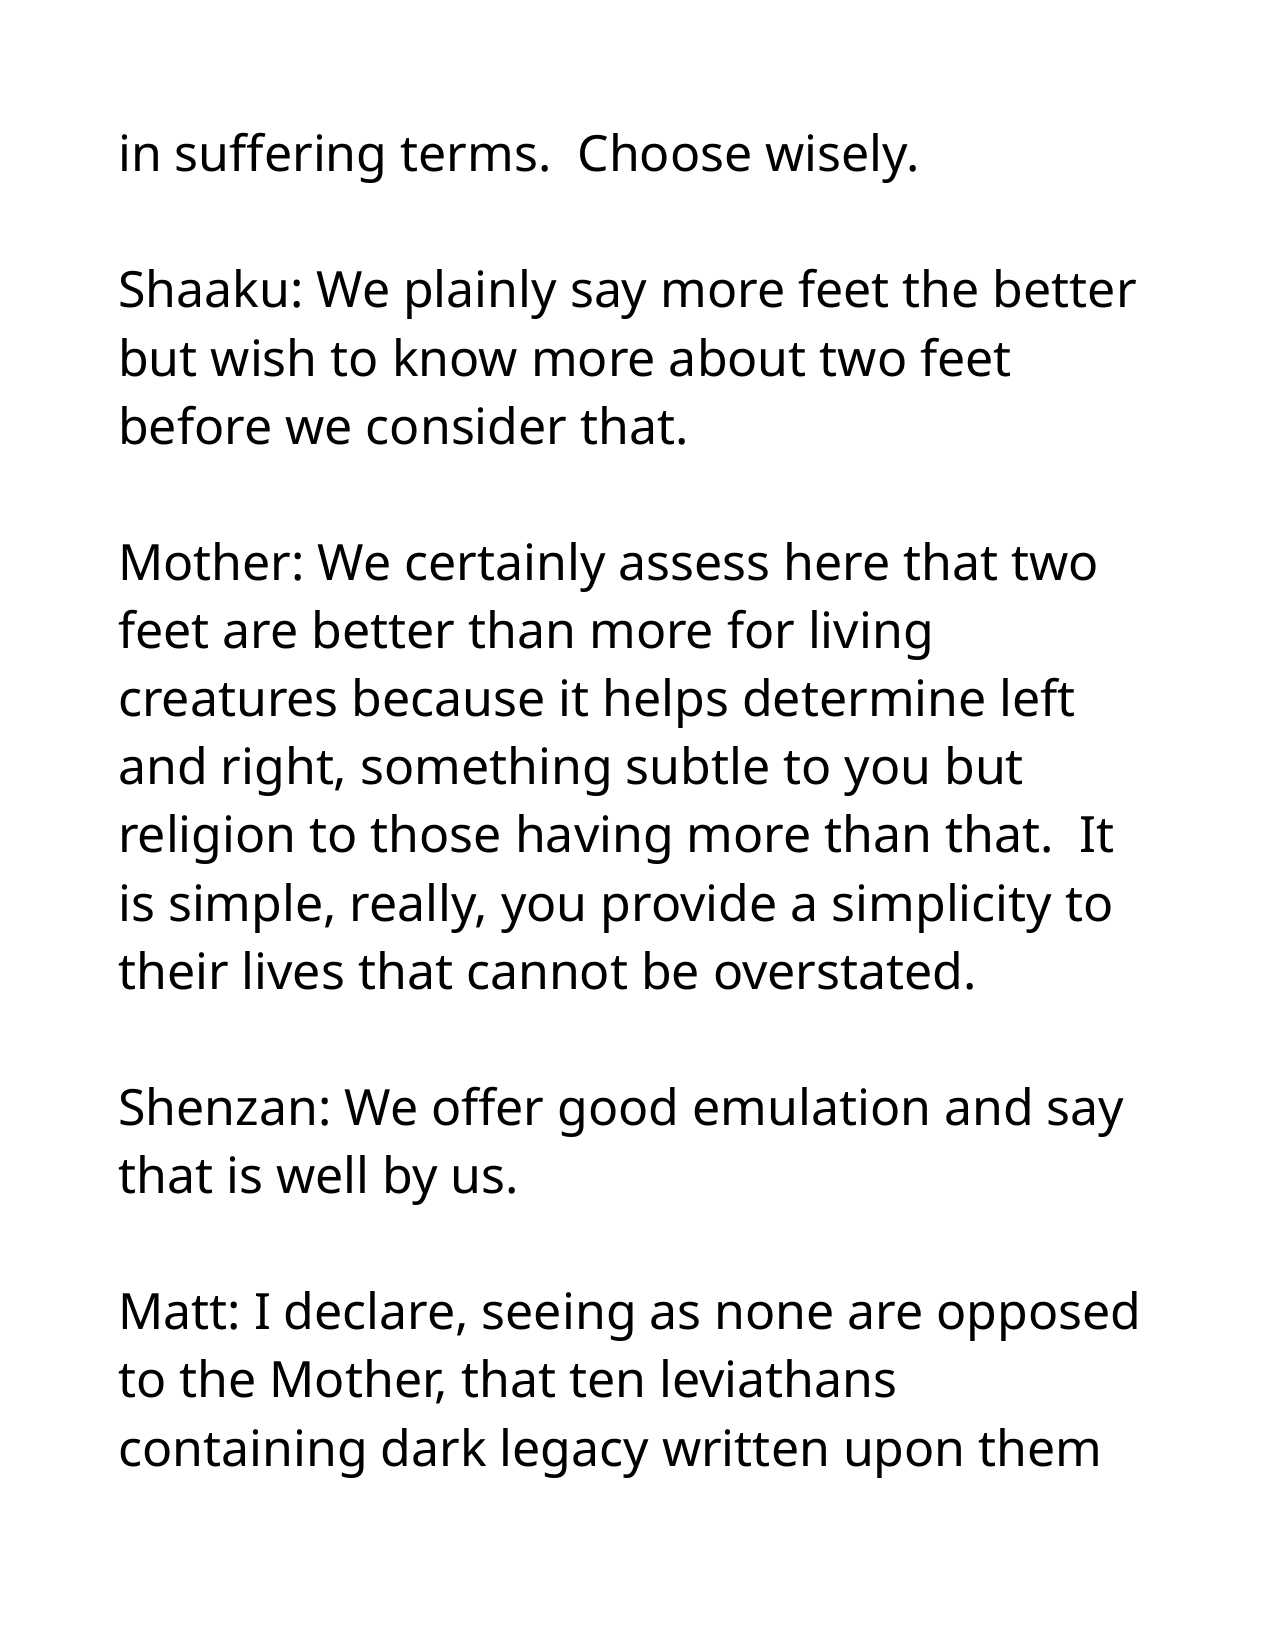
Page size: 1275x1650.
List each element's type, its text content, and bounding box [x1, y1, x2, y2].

text Shenzan: We offer good emulation and say that is well by us. [118, 1072, 1157, 1208]
text Shaaku: We plainly say more feet the better but wish to know more about two feet before we consider that. [118, 254, 1157, 459]
text Mother: We certainly assess here that two feet are better than more for living creatures because it helps determine left and right, something subtle to you but religion to those having more than that. It is simple, really, you provide a simplicity to their lives that cannot be overstated. [118, 527, 1157, 1004]
text Matt: I declare, seeing as none are opposed to the Mother, that ten leviathans containing dark legacy written upon them [118, 1276, 1157, 1481]
text in suffering terms. Choose wisely. [118, 118, 1157, 186]
